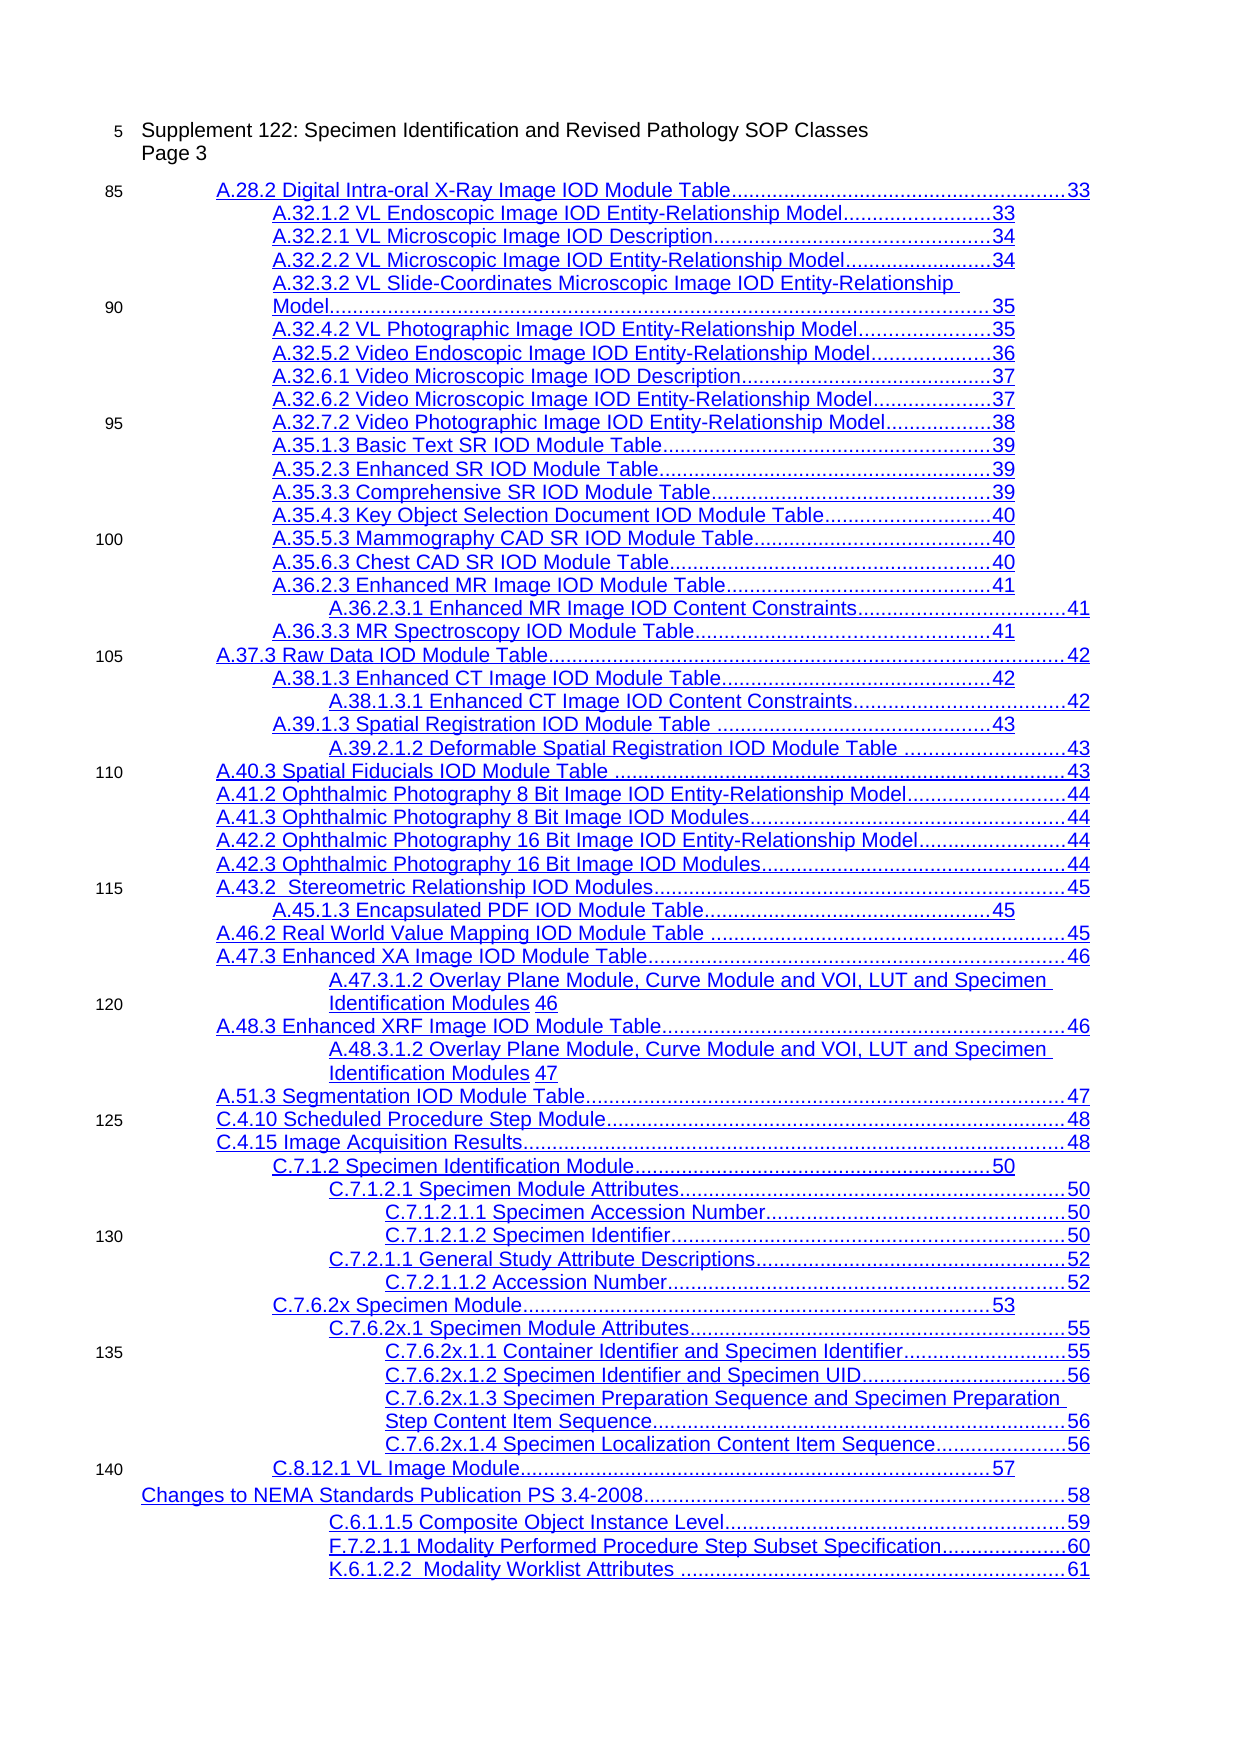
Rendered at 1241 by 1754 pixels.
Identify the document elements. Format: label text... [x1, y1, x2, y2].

text A.35.1.3 Basic Text SR IOD Module Table 39 [272, 434, 1015, 454]
text A.46.2 Real World Value Mapping IOD Module Table 45 [216, 922, 1090, 942]
text C.7.6.2x.1.2 Specimen Identifier and Specimen UID 56 [385, 1363, 1090, 1383]
text A.39.2.1.2 Deformable Spatial Registration IOD Module Table 43 [328, 736, 1165, 759]
text K.6.1.2.2 Modality Worklist Attributes 61 [328, 1557, 1165, 1581]
text F.7.2.1.1 Modality Performed Procedure Step Subset Specification 60 [328, 1534, 1165, 1557]
text A.47.3 Enhanced XA Image IOD Module Table 46 [216, 945, 1090, 965]
text A.32.6.1 Video Microscopic Image IOD Description 37 [272, 364, 1015, 385]
text C.7.6.2x.1.3 Specimen Preparation Sequence and Specimen Preparation Step Content Item Sequence 56 [385, 1386, 1090, 1430]
text A.36.2.3.1 Enhanced MR Image IOD Content Constraints 41 [328, 597, 1165, 620]
text A.42.2 Ophthalmic Photography 16 Bit Image IOD Entity-Relationship Model 44 [216, 829, 1090, 849]
text C.7.6.2x.1.1 Container Identifier and Specimen Identifier 55 [385, 1340, 1090, 1360]
text A.38.1.3 Enhanced CT Image IOD Module Table 42 [272, 666, 1015, 687]
text A.35.5.3 Mammography CAD SR IOD Module Table 40 [272, 527, 1015, 547]
text A.32.6.2 Video Microscopic Image IOD Entity-Relationship Model 37 [272, 388, 1015, 408]
text C.7.6.2x Specimen Module 53 [272, 1293, 1015, 1314]
text A.35.2.3 Enhanced SR IOD Module Table 39 [272, 457, 1015, 478]
text A.35.4.3 Key Object Selection Document IOD Module Table 40 [272, 504, 1015, 524]
text A.47.3.1.2 Overlay Plane Module, Curve Module and VOI, LUT and Specimen Identification Modules 46 [328, 968, 1165, 1015]
text A.37.3 Raw Data IOD Module Table 42 [216, 643, 1090, 663]
text A.36.2.3 Enhanced MR Image IOD Module Table 41 [272, 573, 1015, 594]
text C.7.1.2.1.2 Specimen Identifier 50 [385, 1224, 1090, 1244]
text C.4.15 Image Acquisition Results 48 [216, 1131, 1090, 1151]
text A.32.7.2 Video Photographic Image IOD Entity-Relationship Model 38 [272, 411, 1015, 431]
text C.8.12.1 VL Image Module 57 [272, 1456, 1015, 1476]
text A.48.3 Enhanced XRF Image IOD Module Table 46 [216, 1015, 1090, 1035]
text A.41.2 Ophthalmic Photography 8 Bit Image IOD Entity-Relationship Model 44 [216, 782, 1090, 803]
text A.42.3 Ophthalmic Photography 16 Bit Image IOD Modules 44 [216, 852, 1090, 872]
text C.7.6.2x.1.4 Specimen Localization Content Item Sequence 56 [385, 1433, 1090, 1453]
text C.4.10 Scheduled Procedure Step Module 48 [216, 1108, 1090, 1128]
text A.28.2 Digital Intra-oral X-Ray Image IOD Module Table 33 [216, 178, 1090, 199]
text C.7.2.1.1.2 Accession Number 52 [385, 1270, 1090, 1291]
text A.40.3 Spatial Fiducials IOD Module Table 43 [216, 759, 1090, 779]
text C.7.1.2.1.1 Specimen Accession Number 50 [385, 1201, 1090, 1221]
text A.35.3.3 Comprehensive SR IOD Module Table 39 [272, 481, 1015, 501]
text A.41.3 Ophthalmic Photography 8 Bit Image IOD Modules 44 [216, 806, 1090, 826]
text A.48.3.1.2 Overlay Plane Module, Curve Module and VOI, LUT and Specimen Identification Modules 47 [328, 1038, 1165, 1084]
text C.7.1.2.1 Specimen Module Attributes 50 [328, 1177, 1165, 1201]
text A.32.2.2 VL Microscopic Image IOD Entity-Relationship Model 34 [272, 248, 1015, 268]
text Changes to NEMA Standards Publication PS 3.4-2008 58 [141, 1483, 1090, 1504]
text C.7.1.2 Specimen Identification Module 50 [272, 1154, 1015, 1174]
text A.51.3 Segmentation IOD Module Table 47 [216, 1084, 1090, 1105]
text C.6.1.1.5 Composite Object Instance Level 59 [328, 1511, 1165, 1534]
text A.36.3.3 MR Spectroscopy IOD Module Table 41 [272, 620, 1015, 640]
text C.7.2.1.1 General Study Attribute Descriptions 52 [328, 1247, 1165, 1270]
text A.43.2 Stereometric Relationship IOD Modules 45 [216, 875, 1090, 896]
text A.32.4.2 VL Photographic Image IOD Entity-Relationship Model 35 [272, 318, 1015, 338]
text A.32.2.1 VL Microscopic Image IOD Description 34 [272, 225, 1015, 245]
text A.45.1.3 Encapsulated PDF IOD Module Table 45 [272, 899, 1015, 919]
text A.32.3.2 VL Slide-Coordinates Microscopic Image IOD Entity-Relationship Model 35 [272, 271, 1015, 315]
text A.39.1.3 Spatial Registration IOD Module Table 43 [272, 713, 1015, 733]
text A.35.6.3 Chest CAD SR IOD Module Table 40 [272, 550, 1015, 571]
text C.7.6.2x.1 Specimen Module Attributes 55 [328, 1317, 1165, 1340]
text A.38.1.3.1 Enhanced CT Image IOD Content Constraints 42 [328, 689, 1165, 713]
text A.32.5.2 Video Endoscopic Image IOD Entity-Relationship Model 36 [272, 341, 1015, 361]
text A.32.1.2 VL Endoscopic Image IOD Entity-Relationship Model 33 [272, 202, 1015, 222]
